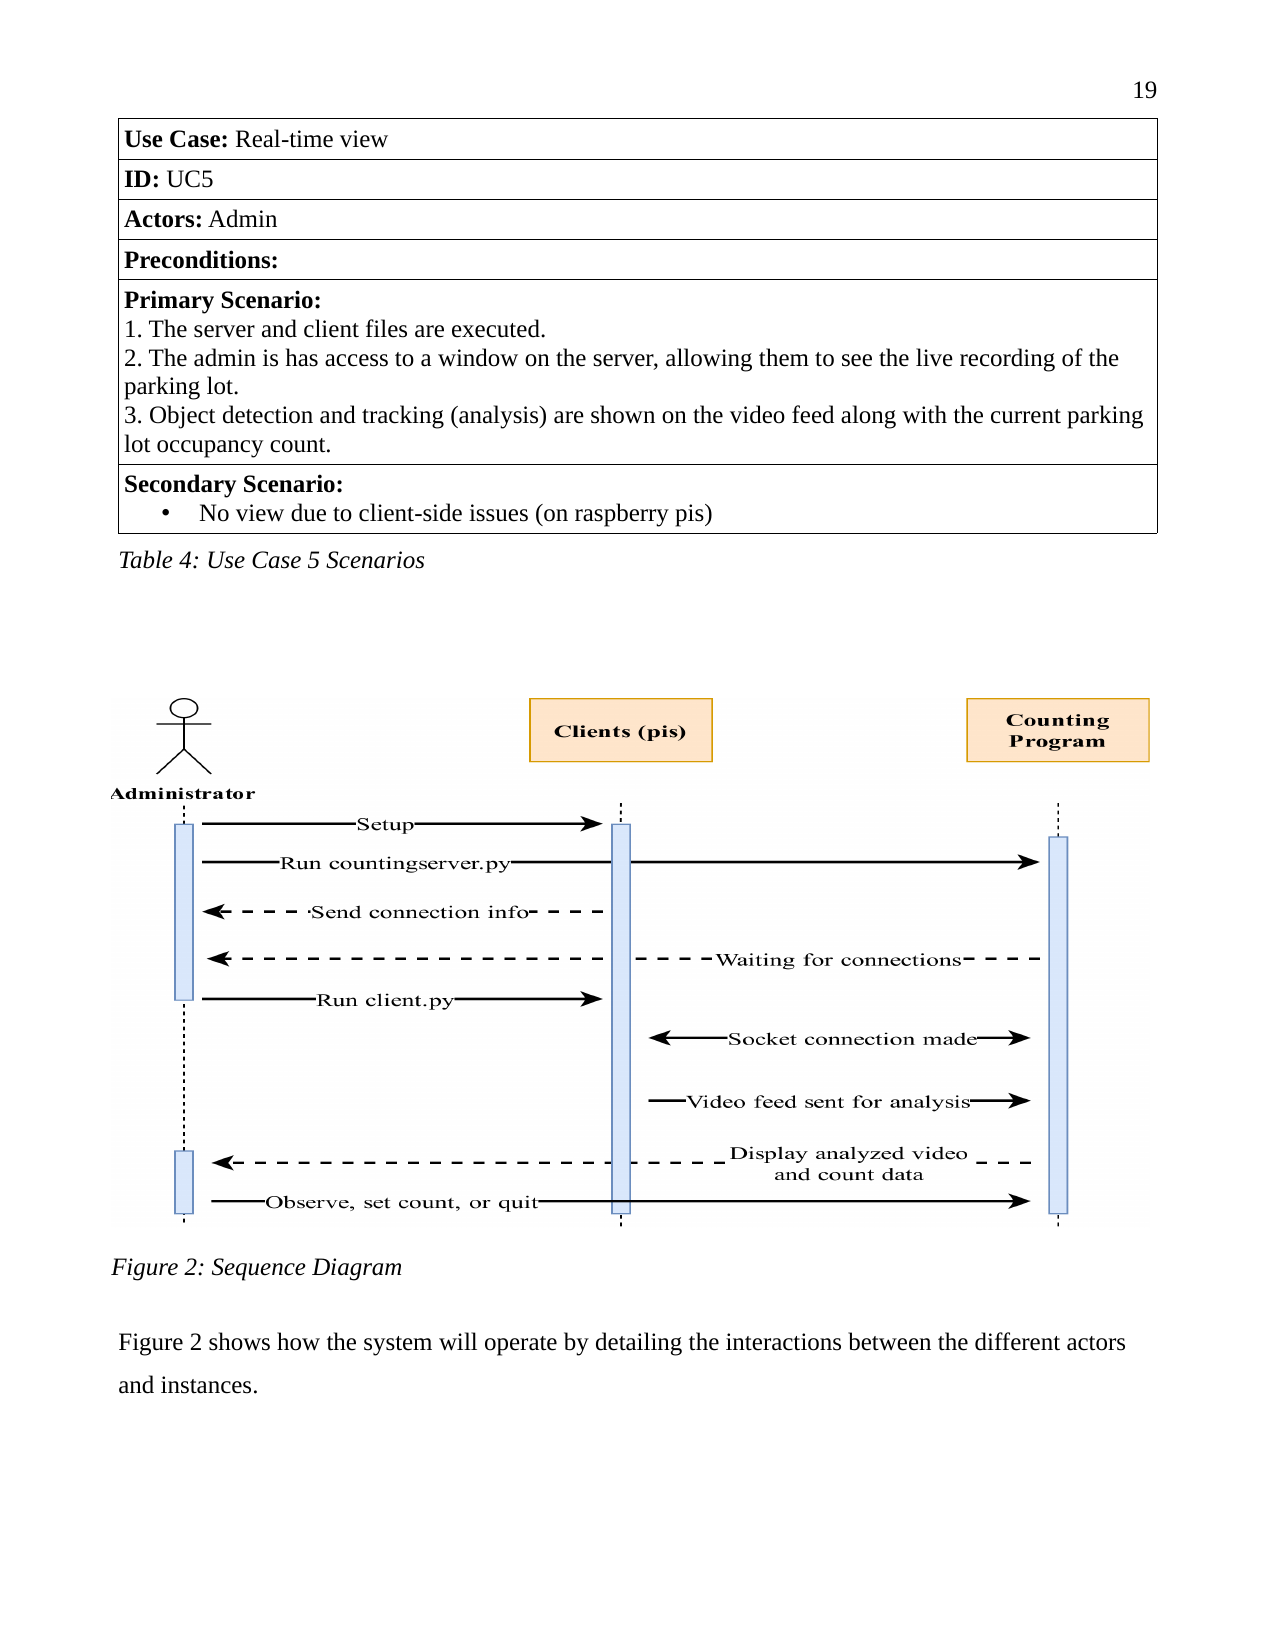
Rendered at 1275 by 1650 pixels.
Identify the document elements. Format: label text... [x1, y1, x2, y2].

table_cell Primary Scenario: 1. The server and client files are executed. 2. The admin is has access to a window on the server, allowing them to see the live recording of the parking lot. 3. Object detection and tracking (analysis) are shown on the video feed along with the current parking lot occupancy count. [119, 280, 1157, 463]
table_cell Secondary Scenario: No view due to client-side issues (on raspberry pis) [119, 465, 1157, 532]
table_header Use Case: Real-time view [119, 119, 1157, 158]
table_cell Actors: Admin [119, 200, 1157, 239]
table_cell Preconditions: [119, 240, 1157, 279]
text Figure 2 shows how the system will operate by detailing the interactions between the different actors and instances. [118, 674, 1157, 1398]
picture [111, 698, 1150, 1228]
text Table 4: Use Case 5 Scenarios [118, 545, 1157, 574]
text Figure 2: Sequence Diagram [111, 1252, 1150, 1281]
table_cell ID: UC5 [119, 160, 1157, 199]
